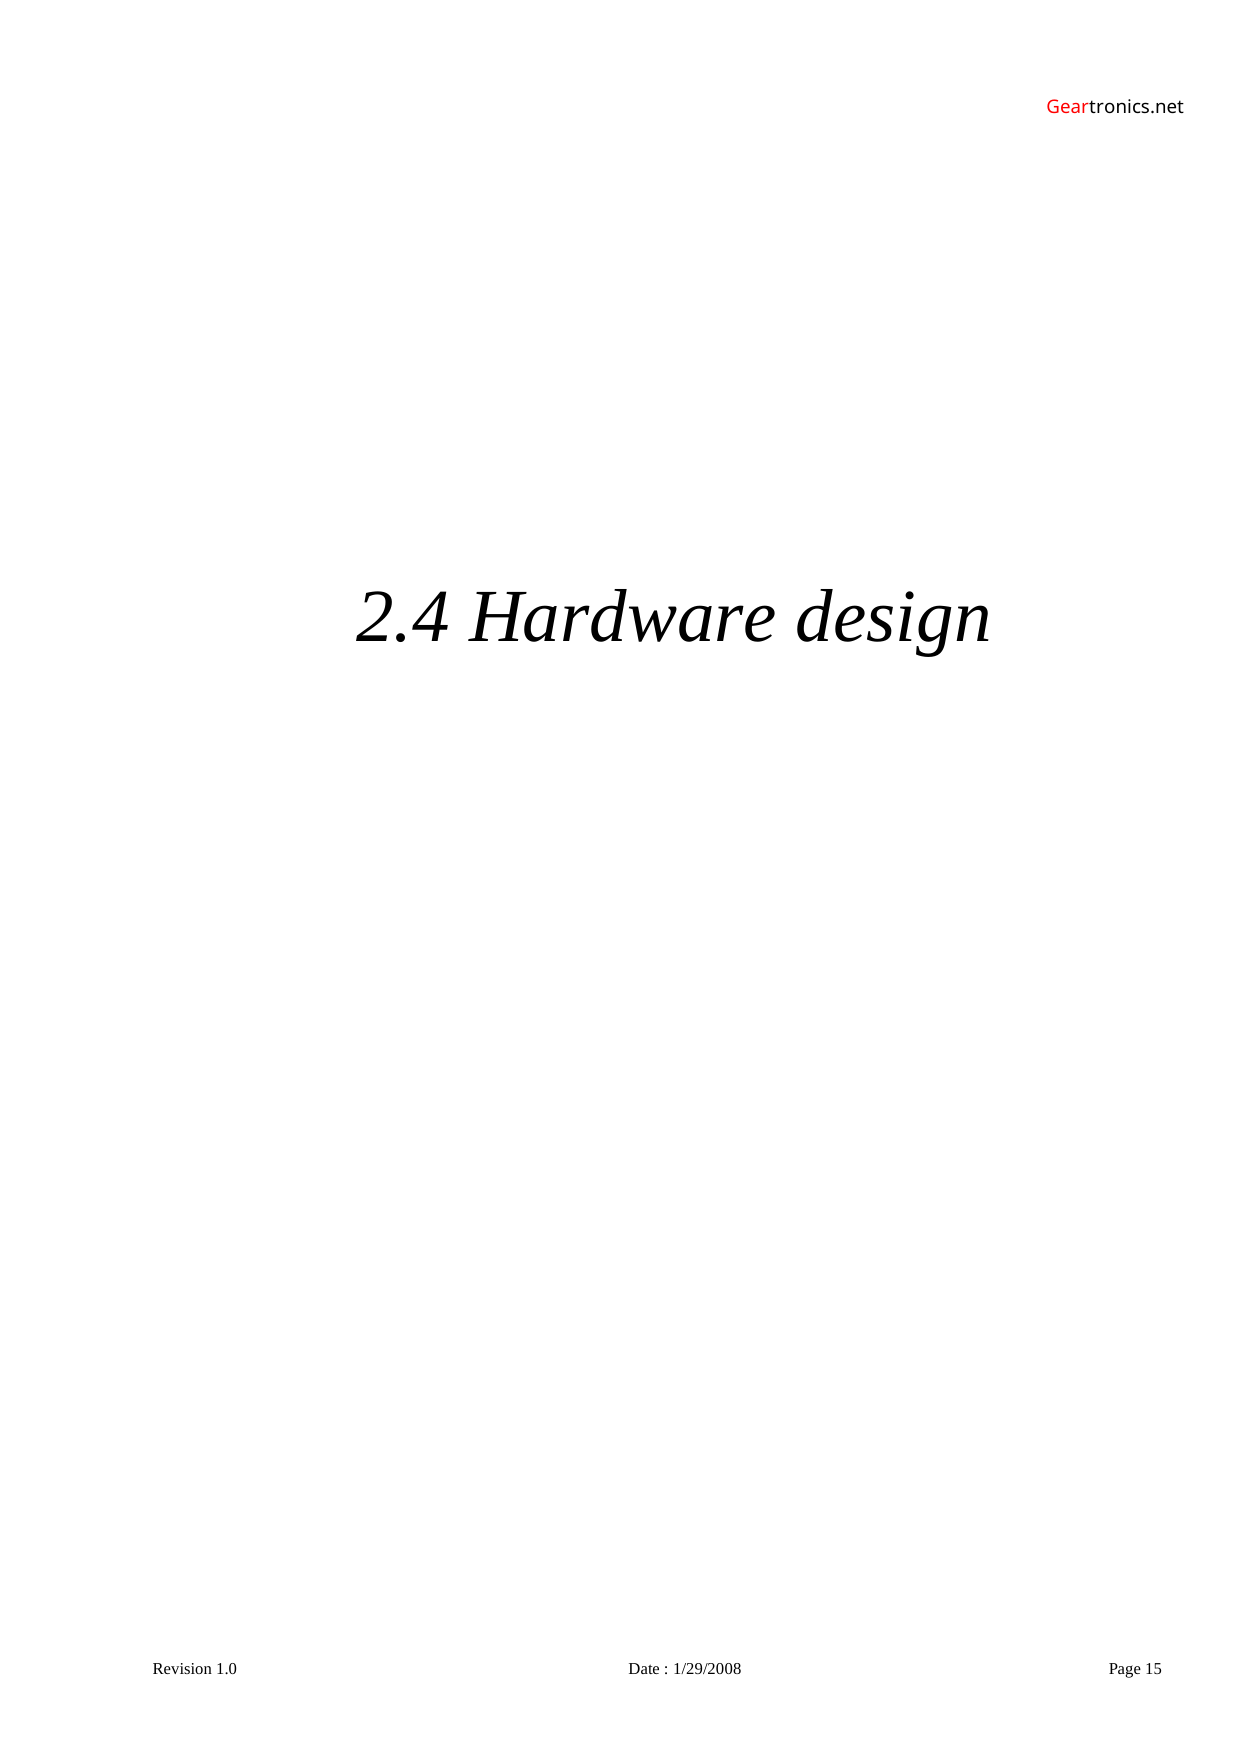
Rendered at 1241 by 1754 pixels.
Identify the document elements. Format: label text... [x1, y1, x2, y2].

list 2.4 Hardware design [152, 574, 1184, 657]
